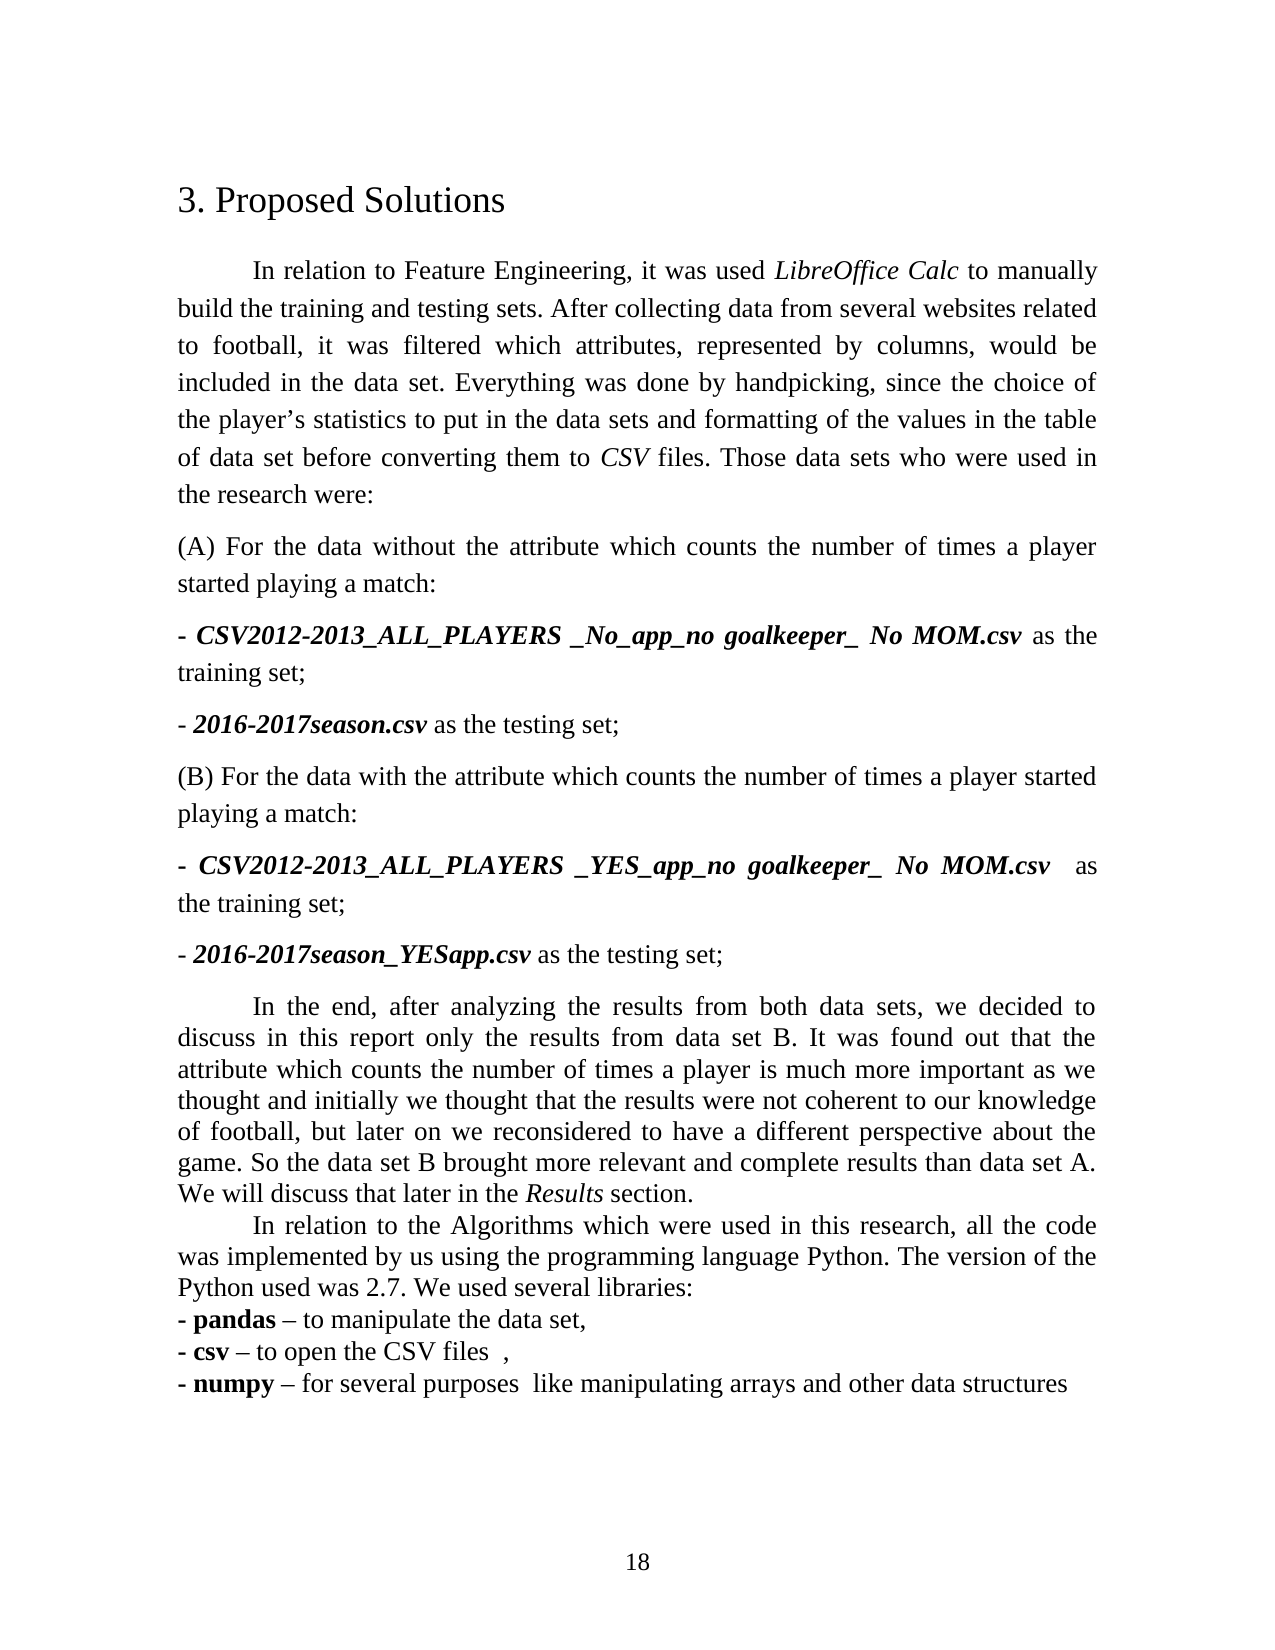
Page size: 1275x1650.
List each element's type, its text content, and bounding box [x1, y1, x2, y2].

text - CSV2012-2013_ALL_PLAYERS _YES_app_no goalkeeper_ No MOM.csv as the training set; [177, 849, 1098, 918]
text In the end, after analyzing the results from both data sets, we decided to discuss in this report only the results from data set B. It was found out that the attribute which counts the number of times a player is much more important as we thought and initially we thought that the results were not coherent to our knowledge of football, but later on we reconsidered to have a different perspective about the game. So the data set B brought more relevant and complete results than data set A. We will discuss that later in the Results section. [177, 990, 1098, 1208]
text - CSV2012-2013_ALL_PLAYERS _No_app_no goalkeeper_ No MOM.csv as the training set; [177, 619, 1098, 688]
text - 2016-2017season_YESapp.csv as the testing set; [177, 938, 1098, 970]
subtitle Proposed Solutions [177, 177, 1098, 220]
text - pandas – to manipulate the data set, [177, 1303, 1098, 1334]
text - csv – to open the CSV files , [177, 1335, 1098, 1366]
text (A) For the data without the attribute which counts the number of times a player started playing a match: [177, 530, 1098, 598]
text In relation to Feature Engineering, it was used LibreOffice Calc to manually build the training and testing sets. After collecting data from several websites related to football, it was filtered which attributes, represented by columns, would be included in the data set. Everything was done by handpicking, since the choice of the player’s statistics to put in the data sets and formatting of the values in the table of data set before converting them to CSV files. Those data sets who were used in the research were: [177, 254, 1098, 509]
text - 2016-2017season.csv as the testing set; [177, 708, 1098, 739]
text (B) For the data with the attribute which counts the number of times a player started playing a match: [177, 760, 1098, 829]
text - numpy – for several purposes like manipulating arrays and other data structures [177, 1367, 1098, 1398]
text In relation to the Algorithms which were used in this research, all the code was implemented by us using the programming language Python. The version of the Python used was 2.7. We used several libraries: [177, 1209, 1098, 1302]
